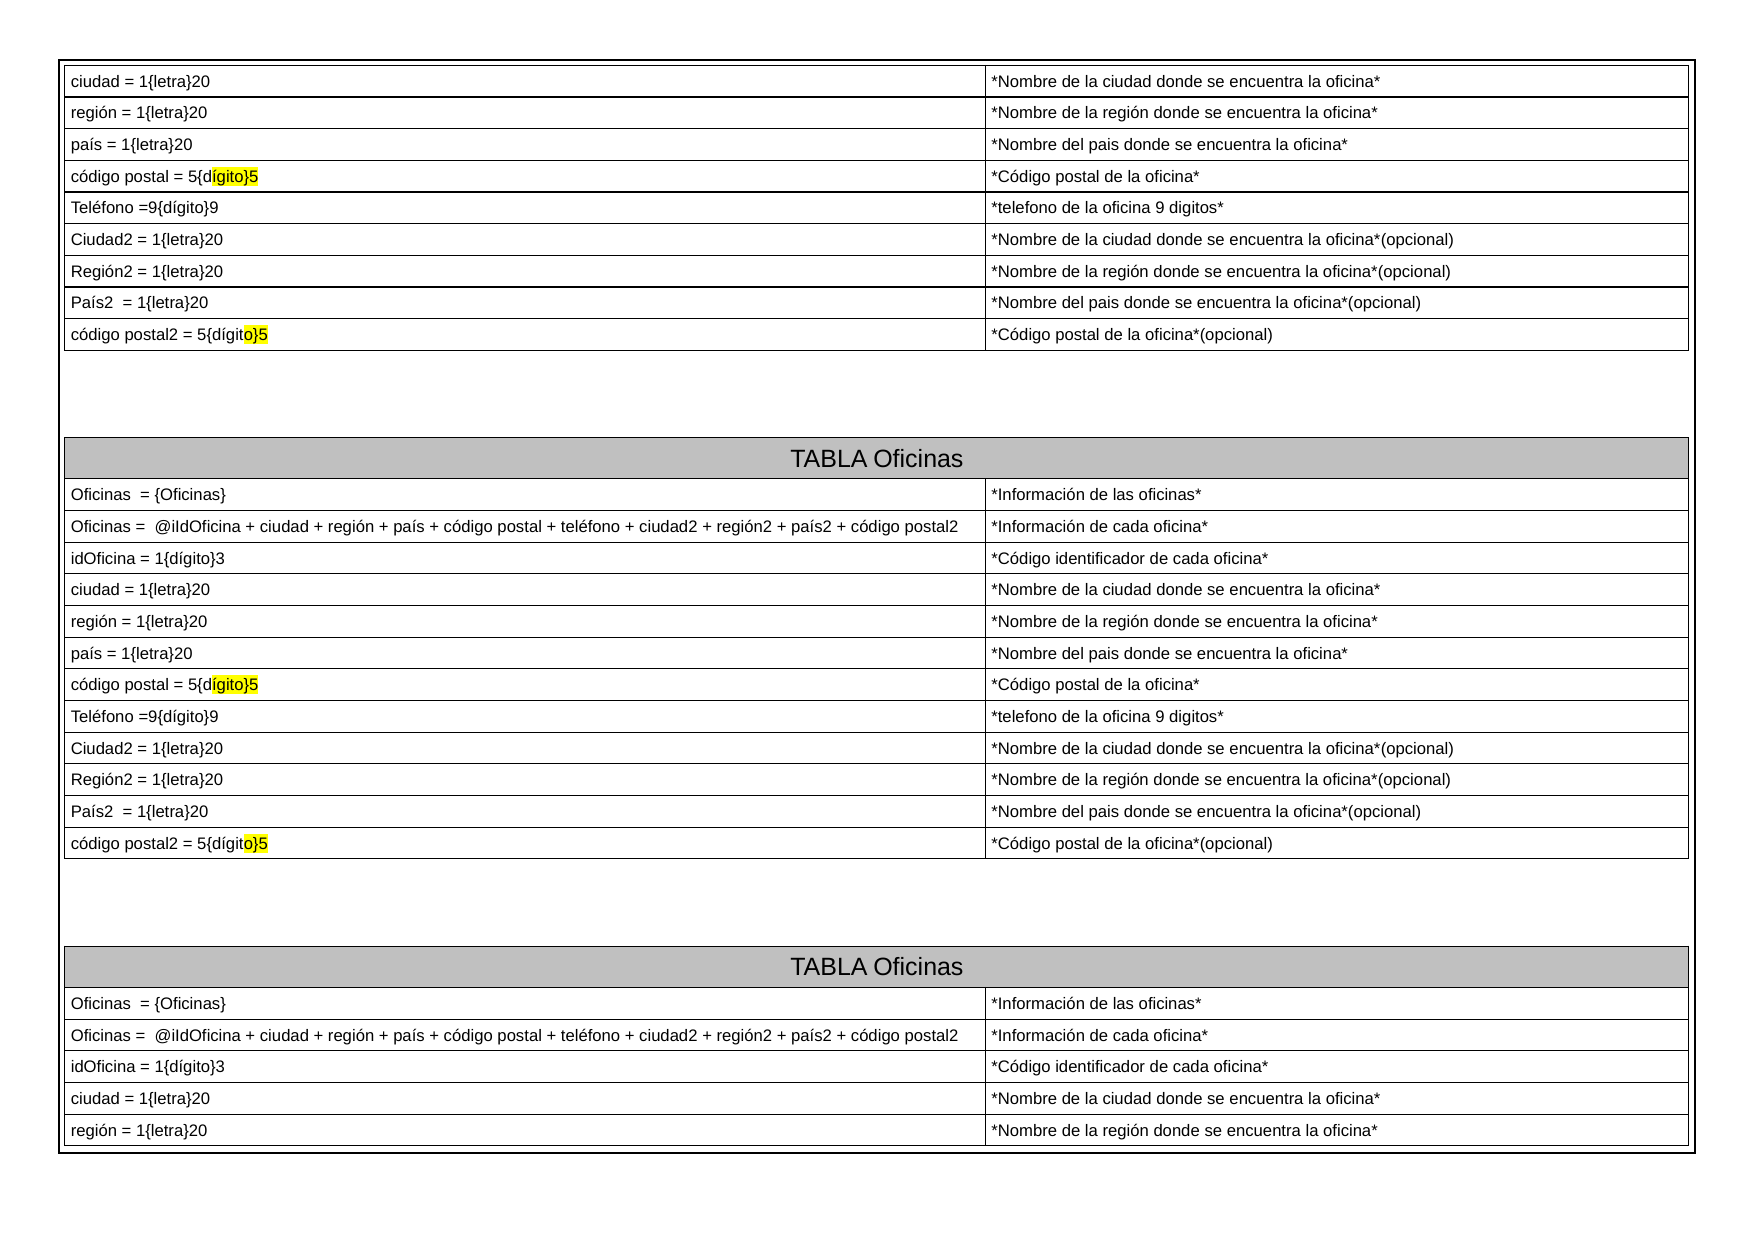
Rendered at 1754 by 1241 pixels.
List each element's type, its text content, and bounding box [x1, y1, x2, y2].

table_cell región = 1{letra}20 [65, 606, 985, 637]
table_cell Oficinas = {Oficinas} [65, 988, 985, 1018]
table_cell Ciudad2 = 1{letra}20 [65, 733, 985, 763]
table_cell *Nombre de la región donde se encuentra la oficina* [986, 606, 1688, 637]
table_header TABLA Oficinas [65, 438, 1688, 478]
table_cell *Código postal de la oficina*(opcional) [986, 828, 1688, 858]
table_cell ciudad = 1{letra}20 [65, 66, 985, 96]
table_cell *Código postal de la oficina* [986, 669, 1688, 700]
table_cell *Nombre de la ciudad donde se encuentra la oficina*(opcional) [986, 733, 1688, 763]
table_cell Teléfono =9{dígito}9 [65, 701, 985, 732]
table_cell Oficinas = {Oficinas} [65, 479, 985, 510]
table_cell *Información de cada oficina* [986, 1020, 1688, 1050]
table_cell *telefono de la oficina 9 digitos* [986, 701, 1688, 732]
table_cell código postal2 = 5{dígito}5 [65, 828, 985, 858]
table_cell *Nombre de la región donde se encuentra la oficina* [986, 98, 1688, 128]
table_cell idOficina = 1{dígito}3 [65, 1051, 985, 1082]
table_cell *Código identificador de cada oficina* [986, 1051, 1688, 1082]
table_cell *Información de las oficinas* [986, 988, 1688, 1018]
table_cell *Nombre de la ciudad donde se encuentra la oficina* [986, 66, 1688, 96]
table_cell ciudad = 1{letra}20 [65, 574, 985, 605]
table_cell región = 1{letra}20 [65, 98, 985, 128]
table_cell *Nombre del pais donde se encuentra la oficina*(opcional) [986, 288, 1688, 318]
table_cell Región2 = 1{letra}20 [65, 764, 985, 795]
table_cell *telefono de la oficina 9 digitos* [986, 193, 1688, 223]
table_cell *Nombre de la región donde se encuentra la oficina*(opcional) [986, 764, 1688, 795]
table_cell [60, 61, 1694, 1152]
table_cell *Nombre de la ciudad donde se encuentra la oficina*(opcional) [986, 224, 1688, 255]
table_cell *Información de las oficinas* [986, 479, 1688, 510]
table_cell *Código identificador de cada oficina* [986, 543, 1688, 573]
table_cell *Código postal de la oficina*(opcional) [986, 319, 1688, 350]
table_cell código postal = 5{dígito}5 [65, 161, 985, 191]
table_cell Oficinas = @iIdOficina + ciudad + región + país + código postal + teléfono + ciudad2 + región2 + país2 + código postal2 [65, 1020, 985, 1050]
table_cell ciudad = 1{letra}20 [65, 1083, 985, 1113]
table_cell Teléfono =9{dígito}9 [65, 193, 985, 223]
table_cell *Código postal de la oficina* [986, 161, 1688, 191]
table_cell País2 = 1{letra}20 [65, 796, 985, 827]
table_cell *Información de cada oficina* [986, 511, 1688, 542]
table_cell país = 1{letra}20 [65, 129, 985, 160]
table_cell *Nombre de la región donde se encuentra la oficina*(opcional) [986, 256, 1688, 286]
table_cell *Nombre de la ciudad donde se encuentra la oficina* [986, 574, 1688, 605]
table_cell *Nombre del pais donde se encuentra la oficina* [986, 638, 1688, 668]
table_cell *Nombre de la región donde se encuentra la oficina* [986, 1115, 1688, 1145]
table_cell *Nombre del pais donde se encuentra la oficina* [986, 129, 1688, 160]
table_cell idOficina = 1{dígito}3 [65, 543, 985, 573]
table_header TABLA Oficinas [65, 947, 1688, 987]
table_cell Región2 = 1{letra}20 [65, 256, 985, 286]
table_cell código postal2 = 5{dígito}5 [65, 319, 985, 350]
table_cell código postal = 5{dígito}5 [65, 669, 985, 700]
table_cell país = 1{letra}20 [65, 638, 985, 668]
table_cell País2 = 1{letra}20 [65, 288, 985, 318]
table_cell *Nombre de la ciudad donde se encuentra la oficina* [986, 1083, 1688, 1113]
table_cell Oficinas = @iIdOficina + ciudad + región + país + código postal + teléfono + ciudad2 + región2 + país2 + código postal2 [65, 511, 985, 542]
table_cell *Nombre del pais donde se encuentra la oficina*(opcional) [986, 796, 1688, 827]
table_cell Ciudad2 = 1{letra}20 [65, 224, 985, 255]
table_cell región = 1{letra}20 [65, 1115, 985, 1145]
